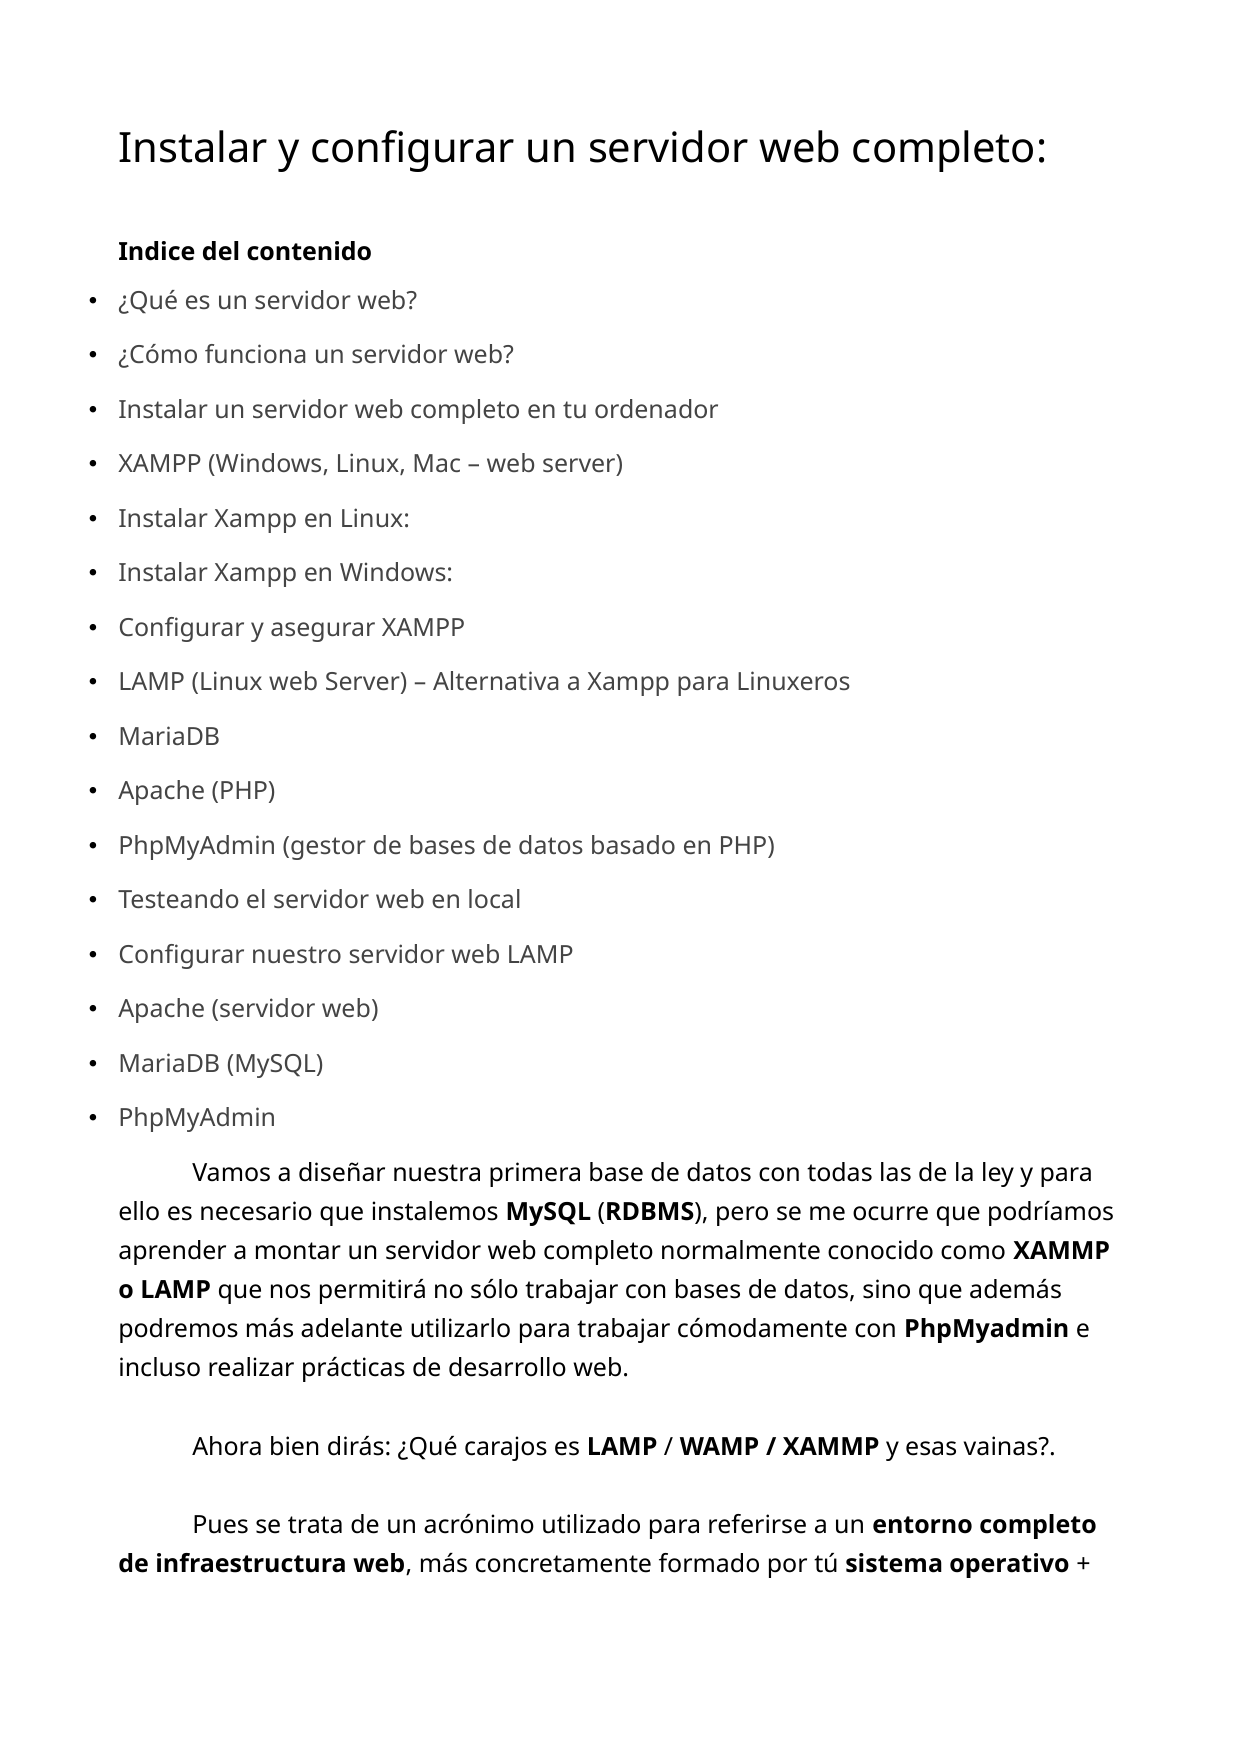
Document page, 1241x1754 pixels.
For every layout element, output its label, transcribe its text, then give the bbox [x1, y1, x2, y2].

list PhpMyAdmin (gestor de bases de datos basado en PHP) [118, 827, 1122, 861]
list XAMPP (Windows, Linux, Mac – web server) [118, 446, 1122, 480]
list Apache (servidor web) [118, 991, 1122, 1025]
text Pues se trata de un acrónimo utilizado para referirse a un entorno completo de infraestructura web, más concretamente formado por tú sistema operativo + [118, 1507, 1122, 1580]
text Indice del contenido [118, 233, 1122, 267]
list MariaDB (MySQL) [118, 1045, 1122, 1079]
list Instalar Xampp en Windows: [118, 555, 1122, 589]
list Testeando el servidor web en local [118, 882, 1122, 916]
text Vamos a diseñar nuestra primera base de datos con todas las de la ley y para ello es necesario que instalemos MySQL (RDBMS), pero se me ocurre que podríamos aprender a montar un servidor web completo normalmente conocido como XAMMP o LAMP que nos permitirá no sólo trabajar con bases de datos, sino que además podremos más adelante utilizarlo para trabajar cómodamente con PhpMyadmin e incluso realizar prácticas de desarrollo web. [118, 1154, 1122, 1384]
list PhpMyAdmin [118, 1100, 1122, 1134]
text Ahora bien dirás: ¿Qué carajos es LAMP / WAMP / XAMMP y esas vainas?. [118, 1428, 1122, 1462]
list Apache (PHP) [118, 773, 1122, 807]
list LAMP (Linux web Server) – Alternativa a Xampp para Linuxeros [118, 664, 1122, 698]
list ¿Cómo funciona un servidor web? [118, 337, 1122, 371]
list MariaDB [118, 718, 1122, 752]
list ¿Qué es un servidor web? [118, 282, 1122, 317]
list Instalar Xampp en Linux: [118, 500, 1122, 534]
subtitle Instalar y configurar un servidor web completo: [118, 118, 1122, 175]
list Configurar y asegurar XAMPP [118, 609, 1122, 643]
list Configurar nuestro servidor web LAMP [118, 936, 1122, 970]
list Instalar un servidor web completo en tu ordenador [118, 391, 1122, 426]
